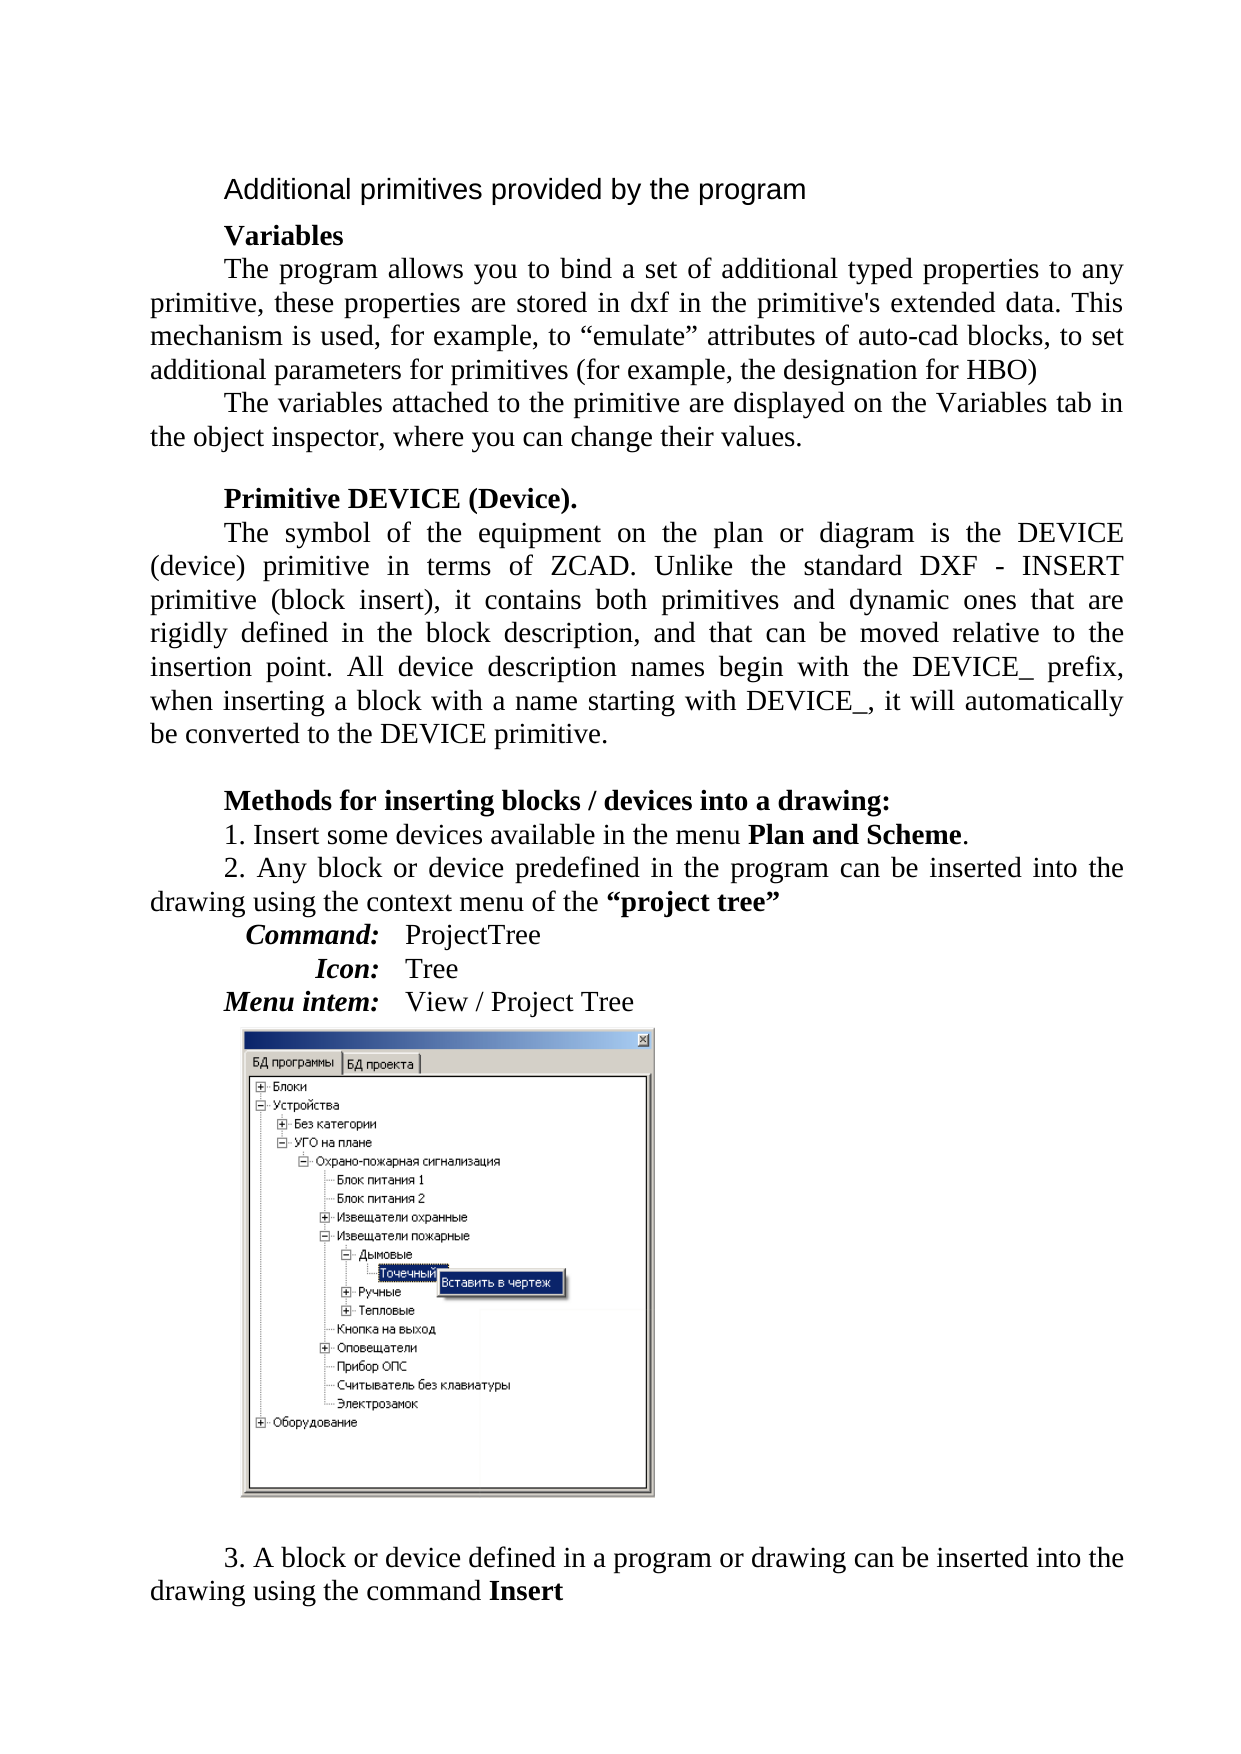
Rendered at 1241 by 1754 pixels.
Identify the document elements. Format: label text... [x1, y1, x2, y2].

table_cell Tree [394, 951, 1039, 984]
text 2. Any block or device predefined in the program can be inserted into the drawing using the context menu of the “project tree” [150, 850, 1125, 917]
table_cell Icon: [139, 951, 394, 984]
title Additional primitives provided by the program [150, 172, 1125, 205]
table_header ProjectTree [394, 918, 1039, 951]
text 3. A block or device defined in a program or drawing can be inserted into the drawing using the command Insert [150, 1540, 1125, 1607]
table_cell Menu intem: [139, 985, 394, 1018]
table_header Command: [139, 918, 394, 951]
text 1. Insert some devices available in the menu Plan and Scheme. [150, 817, 1125, 850]
text The symbol of the equipment on the plan or diagram is the DEVICE (device) primitive in terms of ZCAD. Unlike the standard DXF - INSERT primitive (block insert), it contains both primitives and dynamic ones that are rigidly defined in the block description, and that can be moved relative to the insertion point. All device description names begin with the DEVICE_ prefix, when inserting a block with a name starting with DEVICE_, it will automatically be converted to the DEVICE primitive. [150, 515, 1125, 750]
text The variables attached to the primitive are displayed on the Variables tab in the object inspector, where you can change their values. [150, 386, 1125, 453]
text Primitive DEVICE (Device). [150, 481, 1125, 515]
text Variables [150, 218, 1125, 251]
text Methods for inserting blocks / devices into a drawing: [150, 783, 1125, 817]
text The program allows you to bind a set of additional typed properties to any primitive, these properties are stored in dxf in the primitive's extended data. This mechanism is used, for example, to “emulate” attributes of auto-cad blocks, to set additional parameters for primitives (for example, the designation for HBO) [150, 251, 1125, 386]
table_cell View / Project Tree [394, 985, 1039, 1018]
